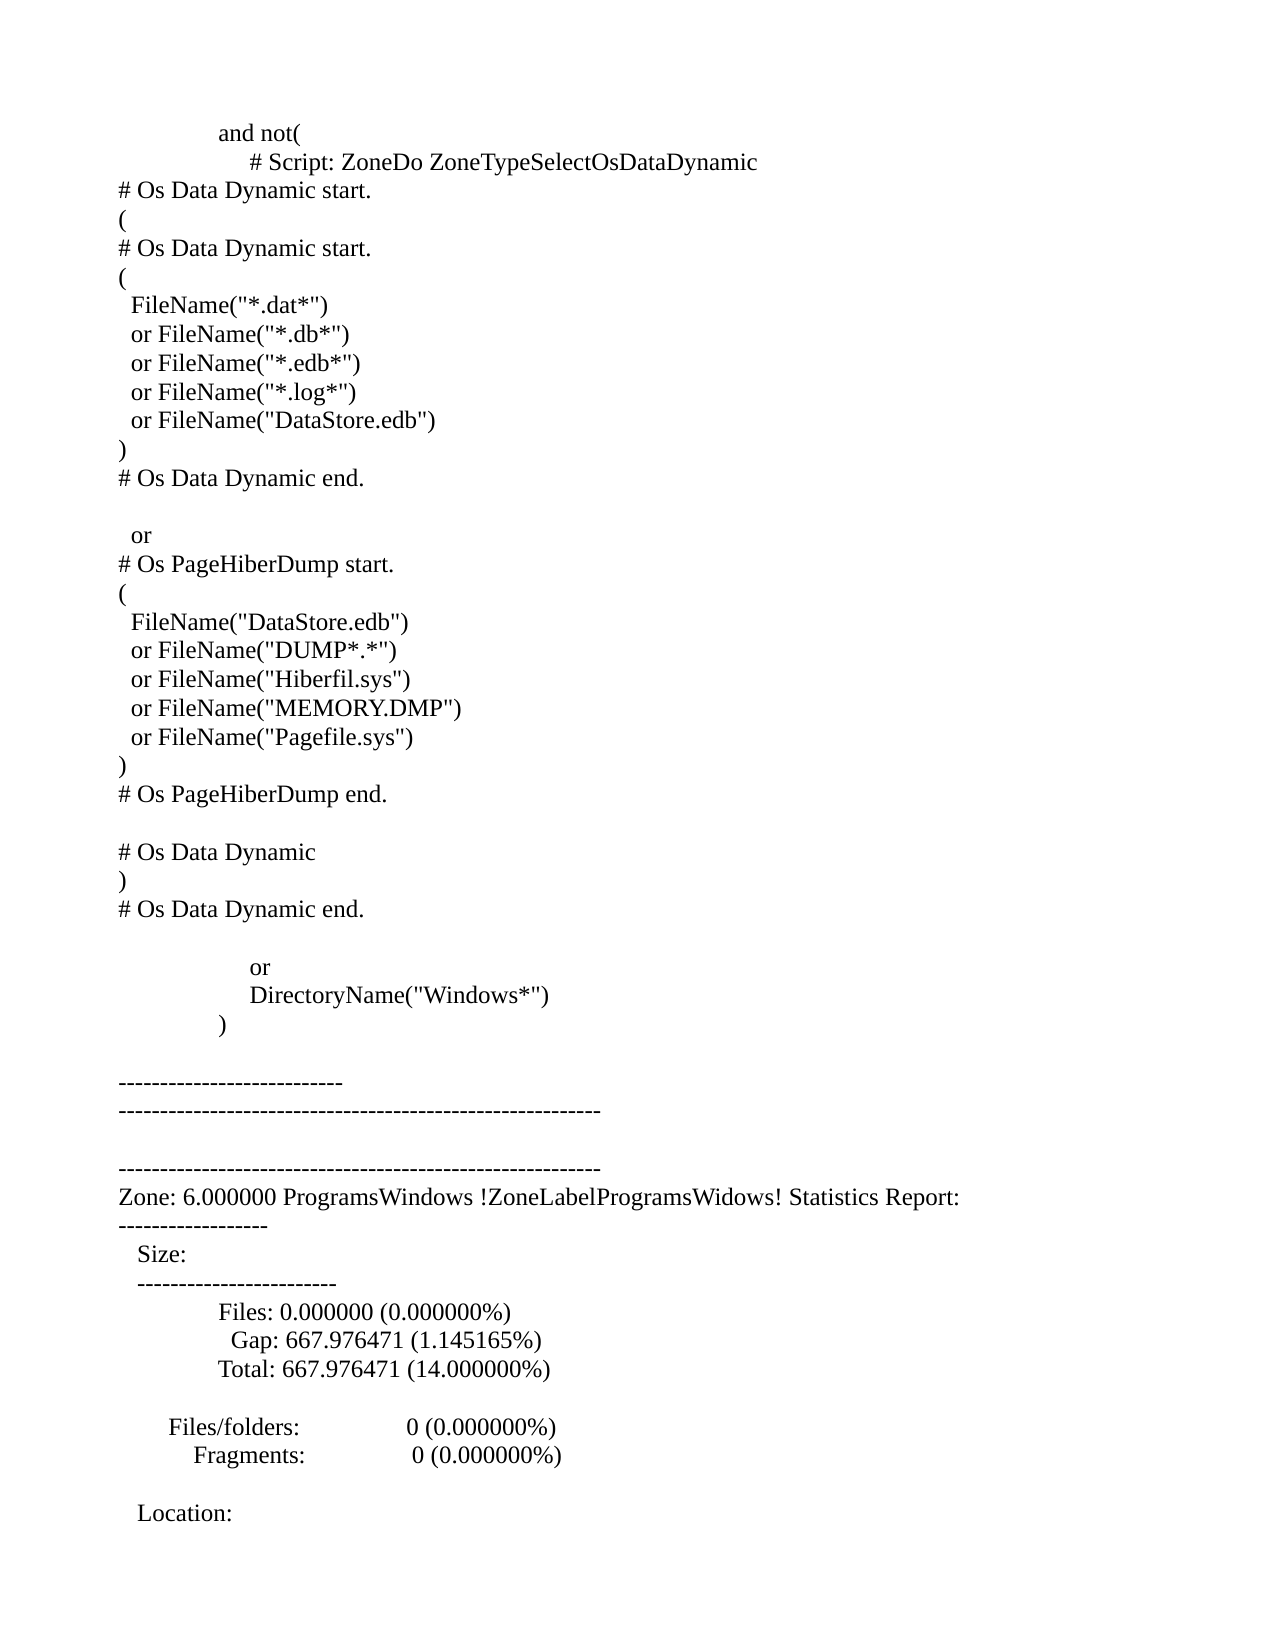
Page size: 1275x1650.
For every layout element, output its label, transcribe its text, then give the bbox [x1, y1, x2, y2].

text # Os Data Dynamic end. [118, 894, 1157, 923]
text or FileName("*.db*") [118, 319, 1157, 348]
text ) [118, 1009, 1157, 1038]
text Total: 667.976471 (14.000000%) [118, 1354, 1157, 1383]
text # Os Data Dynamic start. [118, 176, 1157, 204]
text or [118, 521, 1157, 549]
text ) [118, 751, 1157, 779]
text and not( [118, 118, 1157, 147]
text # Os Data Dynamic start. [118, 233, 1157, 262]
text # Os PageHiberDump end. [118, 779, 1157, 808]
text or FileName("*.edb*") [118, 348, 1157, 377]
text or FileName("DUMP*.*") [118, 636, 1157, 664]
text Gap: 667.976471 (1.145165%) [118, 1326, 1157, 1354]
text or FileName("MEMORY.DMP") [118, 693, 1157, 722]
text FileName("*.dat*") [118, 291, 1157, 319]
text ------------------ [118, 1211, 1157, 1239]
text ( [118, 262, 1157, 291]
text Location: [118, 1498, 1157, 1527]
text Files/folders: 0 (0.000000%) [118, 1412, 1157, 1441]
text ( [118, 204, 1157, 233]
text ) [118, 434, 1157, 463]
text Zone: 6.000000 ProgramsWindows !ZoneLabelProgramsWidows! Statistics Report: [118, 1182, 1157, 1211]
text ------------------------ [118, 1268, 1157, 1297]
text Size: [118, 1239, 1157, 1268]
text # Os Data Dynamic [118, 837, 1157, 866]
text # Os PageHiberDump start. [118, 549, 1157, 578]
text --------------------------- [118, 1067, 1157, 1096]
text ) [118, 866, 1157, 894]
text Files: 0.000000 (0.000000%) [118, 1297, 1157, 1326]
text or FileName("Hiberfil.sys") [118, 664, 1157, 693]
text # Script: ZoneDo ZoneTypeSelectOsDataDynamic [118, 147, 1157, 176]
text FileName("DataStore.edb") [118, 607, 1157, 636]
text DirectoryName("Windows*") [118, 981, 1157, 1009]
text or FileName("Pagefile.sys") [118, 722, 1157, 751]
text Fragments: 0 (0.000000%) [118, 1441, 1157, 1469]
text ---------------------------------------------------------- [118, 1153, 1157, 1182]
text or FileName("DataStore.edb") [118, 406, 1157, 434]
text # Os Data Dynamic end. [118, 463, 1157, 492]
text or [118, 952, 1157, 981]
text ---------------------------------------------------------- [118, 1096, 1157, 1124]
text ( [118, 578, 1157, 607]
text or FileName("*.log*") [118, 377, 1157, 406]
